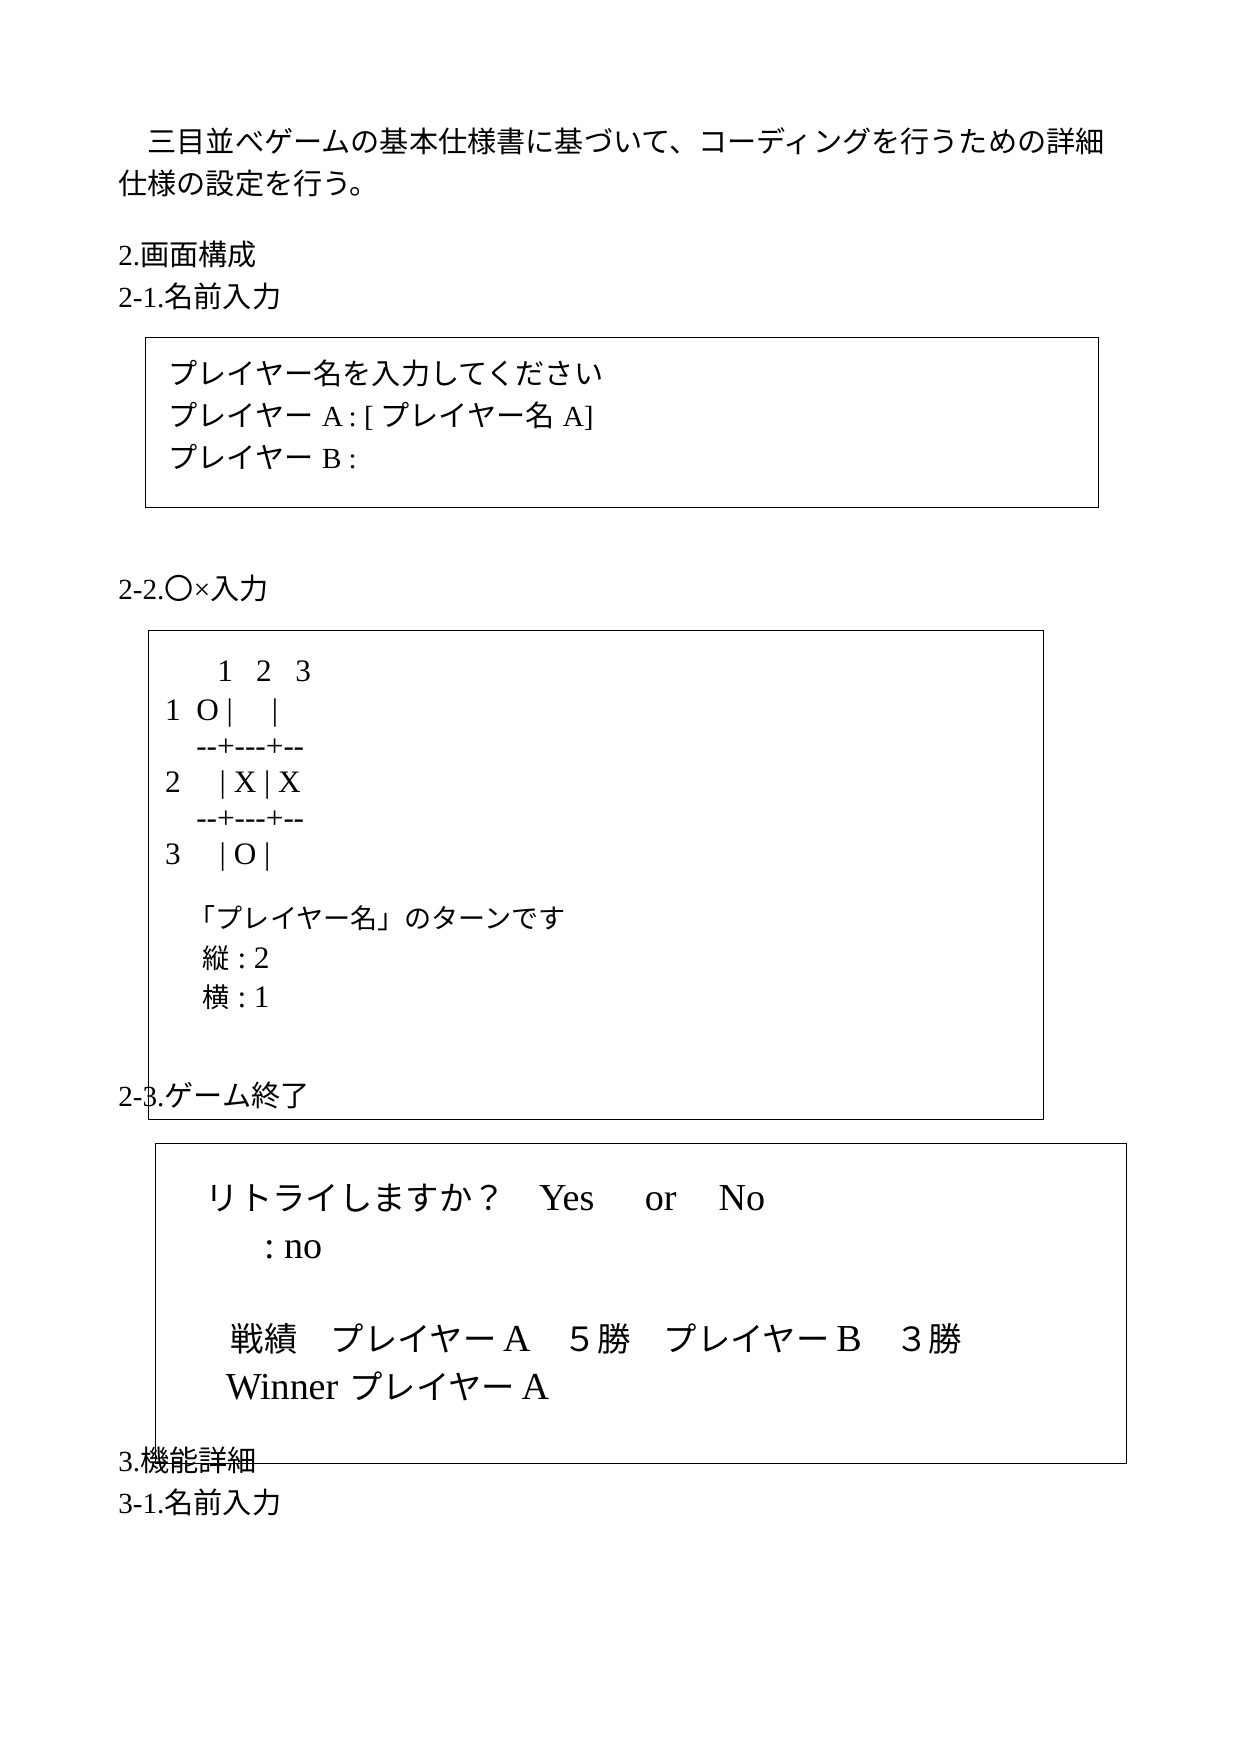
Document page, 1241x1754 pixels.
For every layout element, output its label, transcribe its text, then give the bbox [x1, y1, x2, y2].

text 1 O | | [149, 691, 1043, 727]
text [118, 691, 148, 727]
text 3.機能詳細 [118, 1437, 1122, 1480]
text [1044, 763, 1122, 799]
text [118, 763, 148, 799]
text [118, 799, 148, 835]
text 2.画面構成 [118, 231, 1122, 274]
text [1044, 637, 1122, 691]
text 2 | X | X [149, 763, 1043, 799]
text 2-3.ゲーム終了 [149, 1072, 1043, 1114]
list 戦績 プレイヤーA ５勝 プレイヤーB ３勝 [193, 1312, 1122, 1361]
text 三目並べゲームの基本仕様書に基づいて、コーディングを行うための詳細仕様の設定を行う。 [118, 118, 1122, 203]
text [118, 835, 148, 871]
text [118, 637, 148, 691]
list : no [193, 1220, 1122, 1268]
text [118, 1361, 155, 1409]
text 2-3.ゲーム終了 [1044, 1072, 1122, 1114]
text [1044, 835, 1122, 871]
text 3-1.名前入力 [118, 1480, 1122, 1522]
text [118, 727, 148, 763]
text 2-1.名前入力 [118, 274, 1122, 316]
text 2-2.〇×入力 [118, 566, 1122, 608]
text Winner プレイヤーA [156, 1361, 1122, 1409]
text [118, 1172, 155, 1220]
text 2-3.ゲーム終了 [118, 1072, 148, 1114]
text リトライしますか？ Yes or No [156, 1172, 1122, 1220]
text 1 2 3 [149, 637, 1043, 691]
text [1044, 799, 1122, 835]
text [1044, 691, 1122, 727]
text --+---+-- [149, 727, 1043, 763]
text --+---+-- [149, 799, 1043, 835]
text [1044, 727, 1122, 763]
text 3 | O | [149, 835, 1043, 871]
